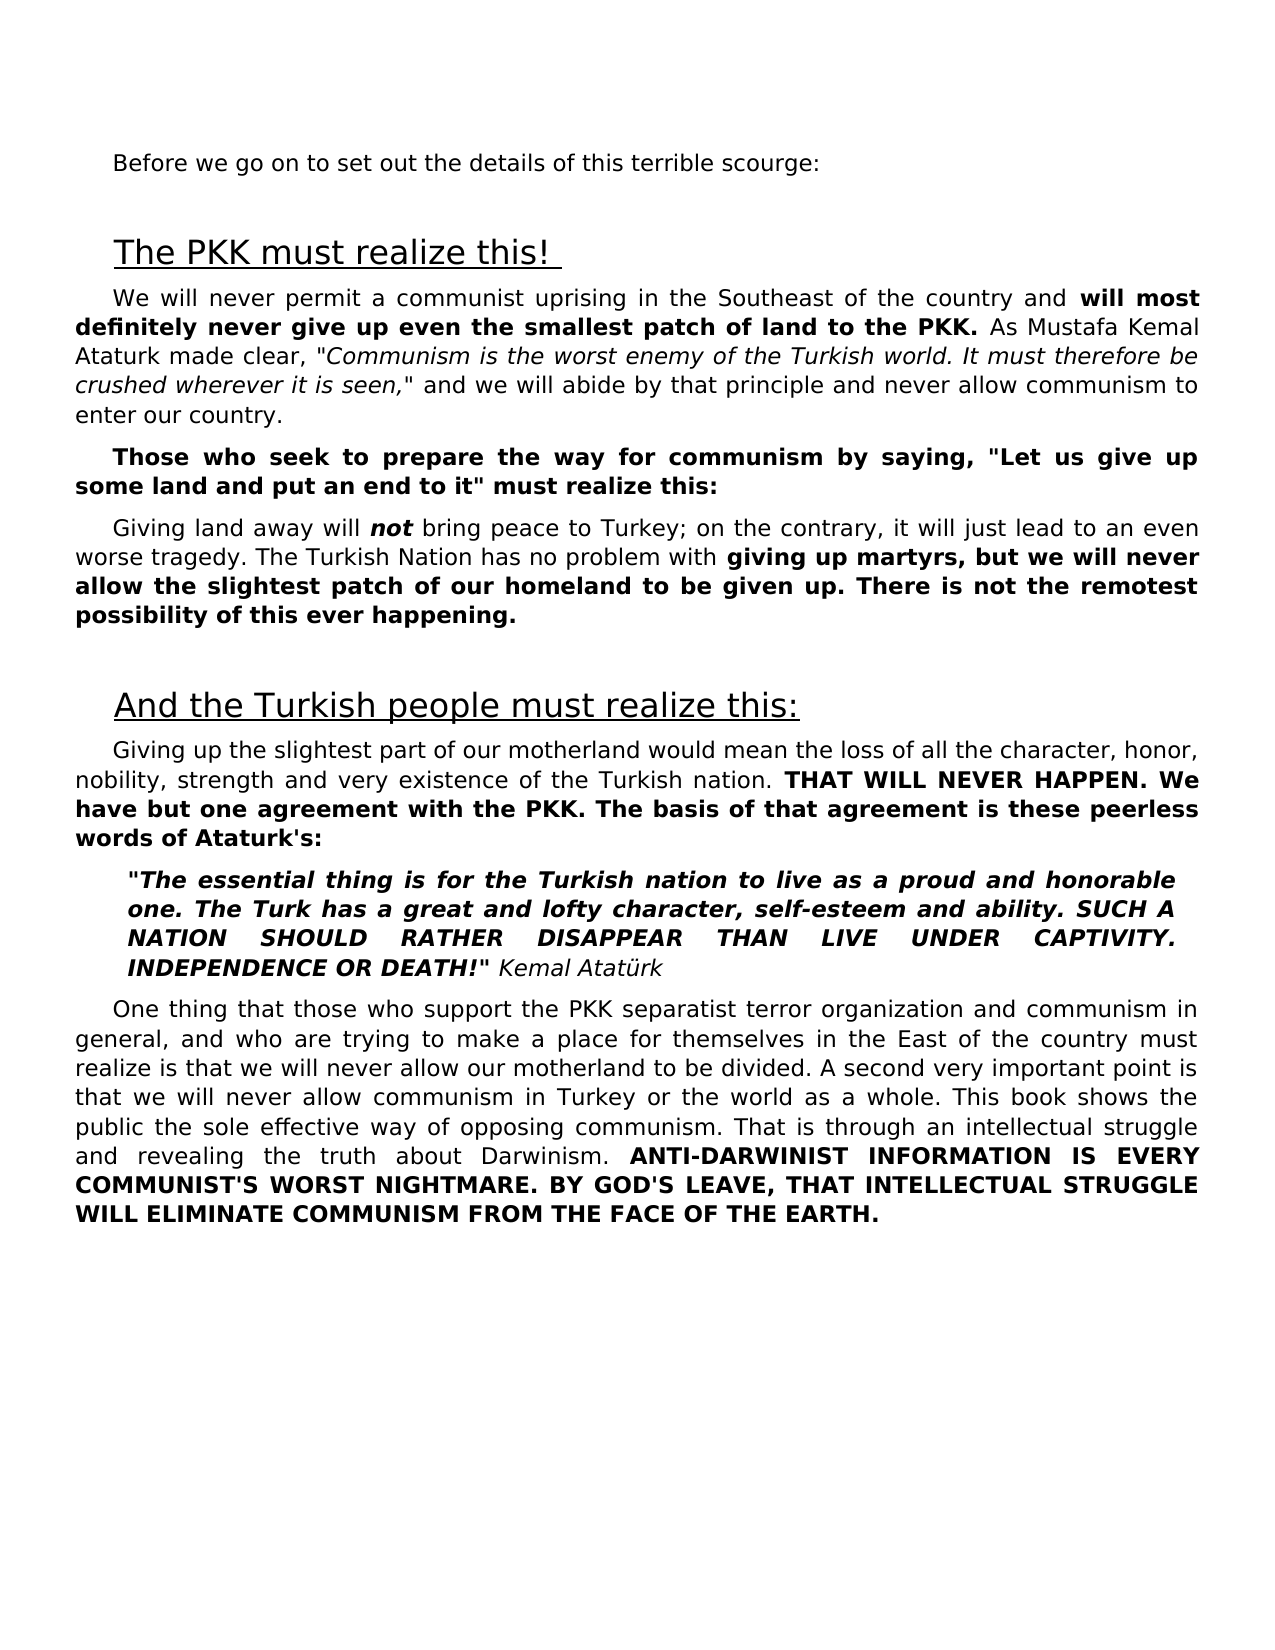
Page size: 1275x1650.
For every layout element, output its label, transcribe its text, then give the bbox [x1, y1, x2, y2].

text We will never permit a communist uprising in the Southeast of the country and will most definitely never give up even the smallest patch of land to the PKK. As Mustafa Kemal Ataturk made clear, "Communism is the worst enemy of the Turkish world. It must therefore be crushed wherever it is seen," and we will abide by that principle and never allow communism to enter our country. [75, 285, 1200, 429]
text Those who seek to prepare the way for communism by saying, "Let us give up some land and put an end to it" must realize this: [75, 444, 1200, 500]
text Giving land away will not bring peace to Turkey; on the contrary, it will just lead to an even worse tragedy. The Turkish Nation has no problem with giving up martyrs, but we will never allow the slightest patch of our homeland to be given up. There is not the remotest possibility of this ever happening. [75, 515, 1200, 629]
text Giving up the slightest part of our motherland would mean the loss of all the character, honor, nobility, strength and very existence of the Turkish nation. THAT WILL NEVER HAPPEN. We have but one agreement with the PKK. The basis of that agreement is these peerless words of Ataturk's: [75, 737, 1200, 852]
text Before we go on to set out the details of this terrible scourge: [75, 150, 1200, 177]
subtitle And the Turkish people must realize this: [113, 686, 1200, 725]
text "The essential thing is for the Turkish nation to live as a proud and honorable one. The Turk has a great and lofty character, self-esteem and ability. SUCH A NATION SHOULD RATHER DISAPPEAR THAN LIVE UNDER CAPTIVITY. INDEPENDENCE OR DEATH!" Kemal Atatürk [127, 867, 1177, 982]
text One thing that those who support the PKK separatist terror organization and communism in general, and who are trying to make a place for themselves in the East of the country must realize is that we will never allow our motherland to be divided. A second very important point is that we will never allow communism in Turkey or the world as a whole. This book shows the public the sole effective way of opposing communism. That is through an intellectual struggle and revealing the truth about Darwinism. ANTI-DARWINIST INFORMATION IS EVERY COMMUNIST'S WORST NIGHTMARE. BY GOD'S LEAVE, THAT INTELLECTUAL STRUGGLE WILL ELIMINATE COMMUNISM FROM THE FACE OF THE EARTH. [75, 997, 1200, 1228]
subtitle The PKK must realize this! [113, 233, 1200, 272]
